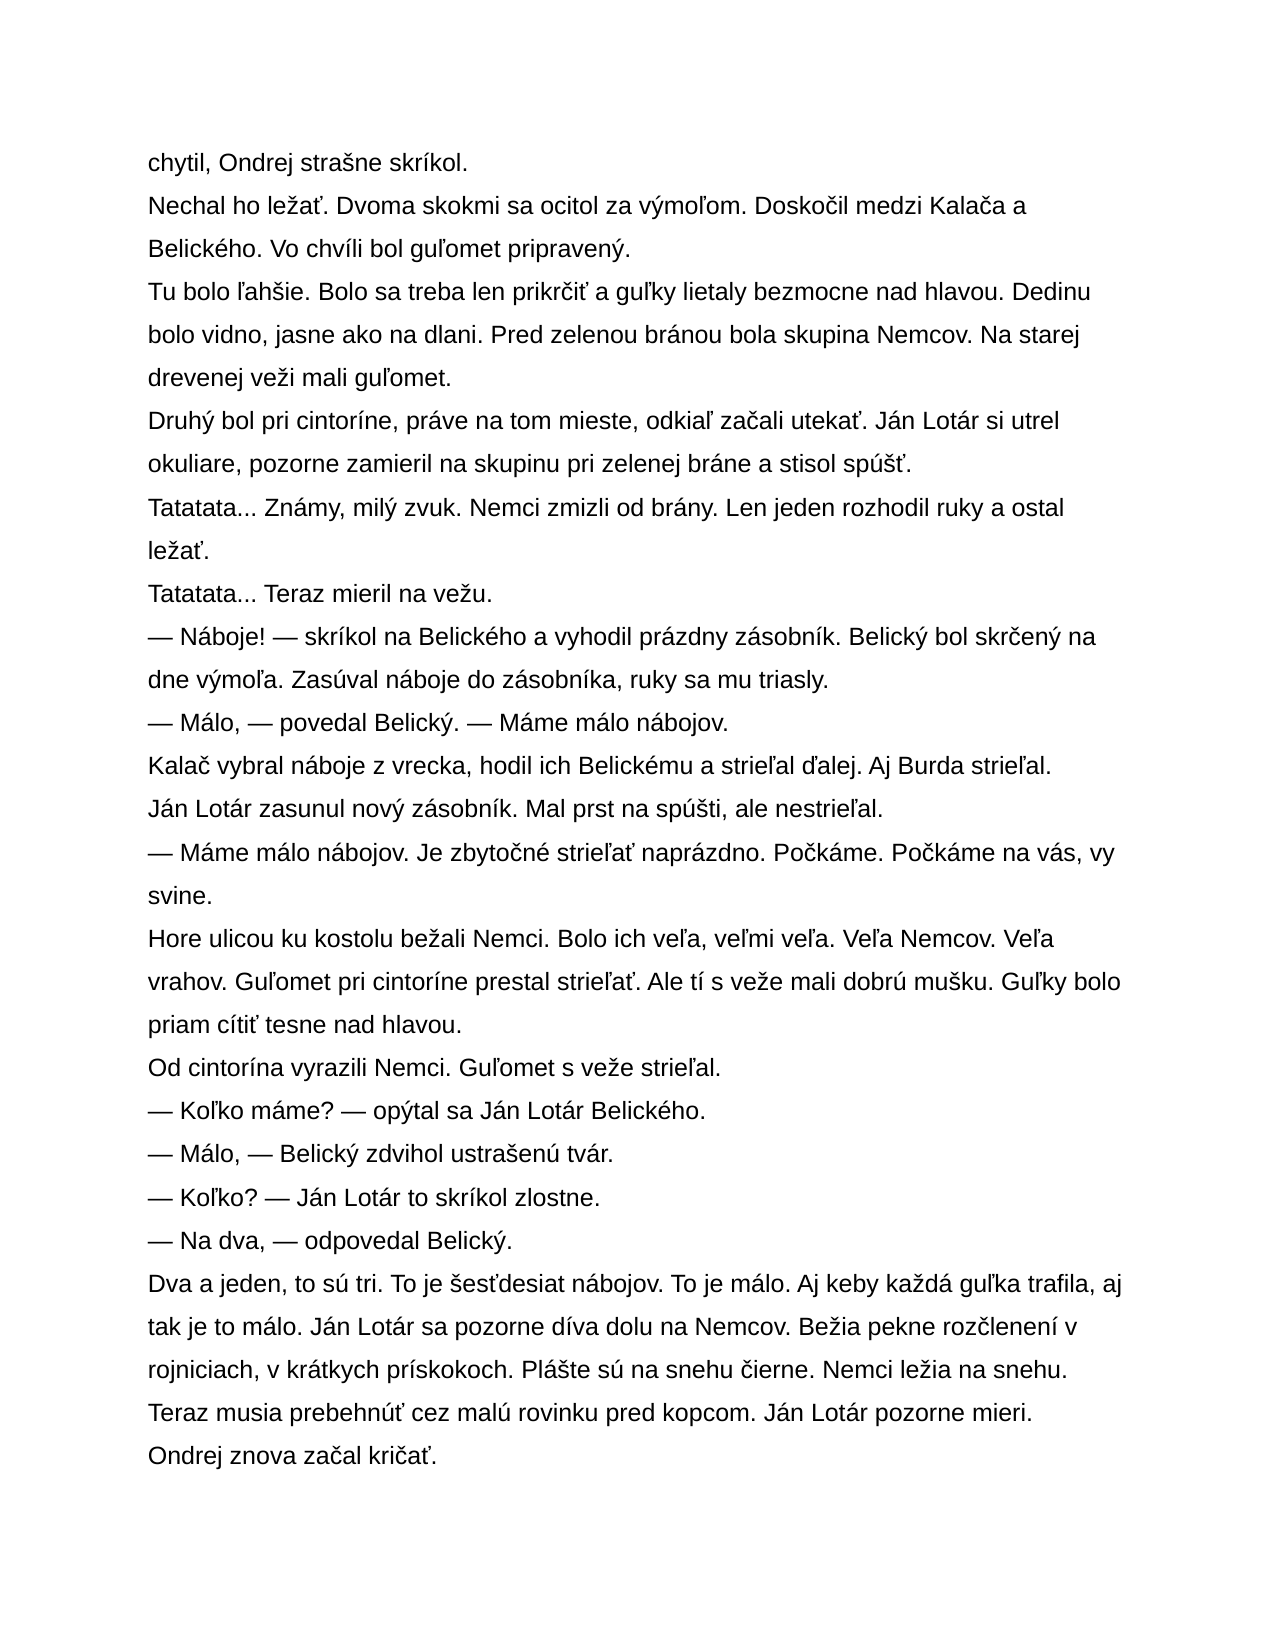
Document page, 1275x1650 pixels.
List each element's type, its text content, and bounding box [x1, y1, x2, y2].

text — Málo, — Belický zdvihol ustrašenú tvár. [148, 1139, 1127, 1168]
text Tatatata... Známy, milý zvuk. Nemci zmizli od brány. Len jeden rozhodil ruky a ostal ležať. [148, 493, 1127, 564]
text Tu bolo ľahšie. Bolo sa treba len prikrčiť a guľky lietaly bezmocne nad hlavou. Dedinu bolo vidno, jasne ako na dlani. Pred zelenou bránou bola skupina Nemcov. Na starej drevenej veži mali guľomet. [148, 277, 1127, 392]
text Kalač vybral náboje z vrecka, hodil ich Belickému a strieľal ďalej. Aj Burda strieľal. [148, 751, 1127, 780]
text Tatatata... Teraz mieril na vežu. [148, 579, 1127, 608]
text Od cintorína vyrazili Nemci. Guľomet s veže strieľal. [148, 1053, 1127, 1082]
text — Náboje! — skríkol na Belického a vyhodil prázdny zásobník. Belický bol skrčený na dne výmoľa. Zasúval náboje do zásobníka, ruky sa mu triasly. [148, 622, 1127, 694]
text — Koľko? — Ján Lotár to skríkol zlostne. [148, 1183, 1127, 1211]
text — Na dva, — odpovedal Belický. [148, 1226, 1127, 1254]
text Druhý bol pri cintoríne, práve na tom mieste, odkiaľ začali utekať. Ján Lotár si utrel okuliare, pozorne zamieril na skupinu pri zelenej bráne a stisol spúšť. [148, 406, 1127, 478]
text Hore ulicou ku kostolu bežali Nemci. Bolo ich veľa, veľmi veľa. Veľa Nemcov. Veľa vrahov. Guľomet pri cintoríne prestal strieľať. Ale tí s veže mali dobrú mušku. Guľky bolo priam cítiť tesne nad hlavou. [148, 924, 1127, 1039]
text chytil, Ondrej strašne skríkol. [148, 148, 1127, 176]
text — Málo, — povedal Belický. — Máme málo nábojov. [148, 708, 1127, 737]
text Ondrej znova začal kričať. [148, 1441, 1127, 1470]
text — Koľko máme? — opýtal sa Ján Lotár Belického. [148, 1096, 1127, 1125]
text Dva a jeden, to sú tri. To je šesťdesiat nábojov. To je málo. Aj keby každá guľka trafila, aj tak je to málo. Ján Lotár sa pozorne díva dolu na Nemcov. Bežia pekne rozčlenení v rojniciach, v krátkych prískokoch. Plášte sú na snehu čierne. Nemci ležia na snehu. Teraz musia prebehnúť cez malú rovinku pred kopcom. Ján Lotár pozorne mieri. [148, 1269, 1127, 1427]
text Nechal ho ležať. Dvoma skokmi sa ocitol za výmoľom. Doskočil medzi Kalača a Belického. Vo chvíli bol guľomet pripravený. [148, 191, 1127, 263]
text — Máme málo nábojov. Je zbytočné strieľať naprázdno. Počkáme. Počkáme na vás, vy svine. [148, 838, 1127, 909]
text Ján Lotár zasunul nový zásobník. Mal prst na spúšti, ale nestrieľal. [148, 794, 1127, 823]
